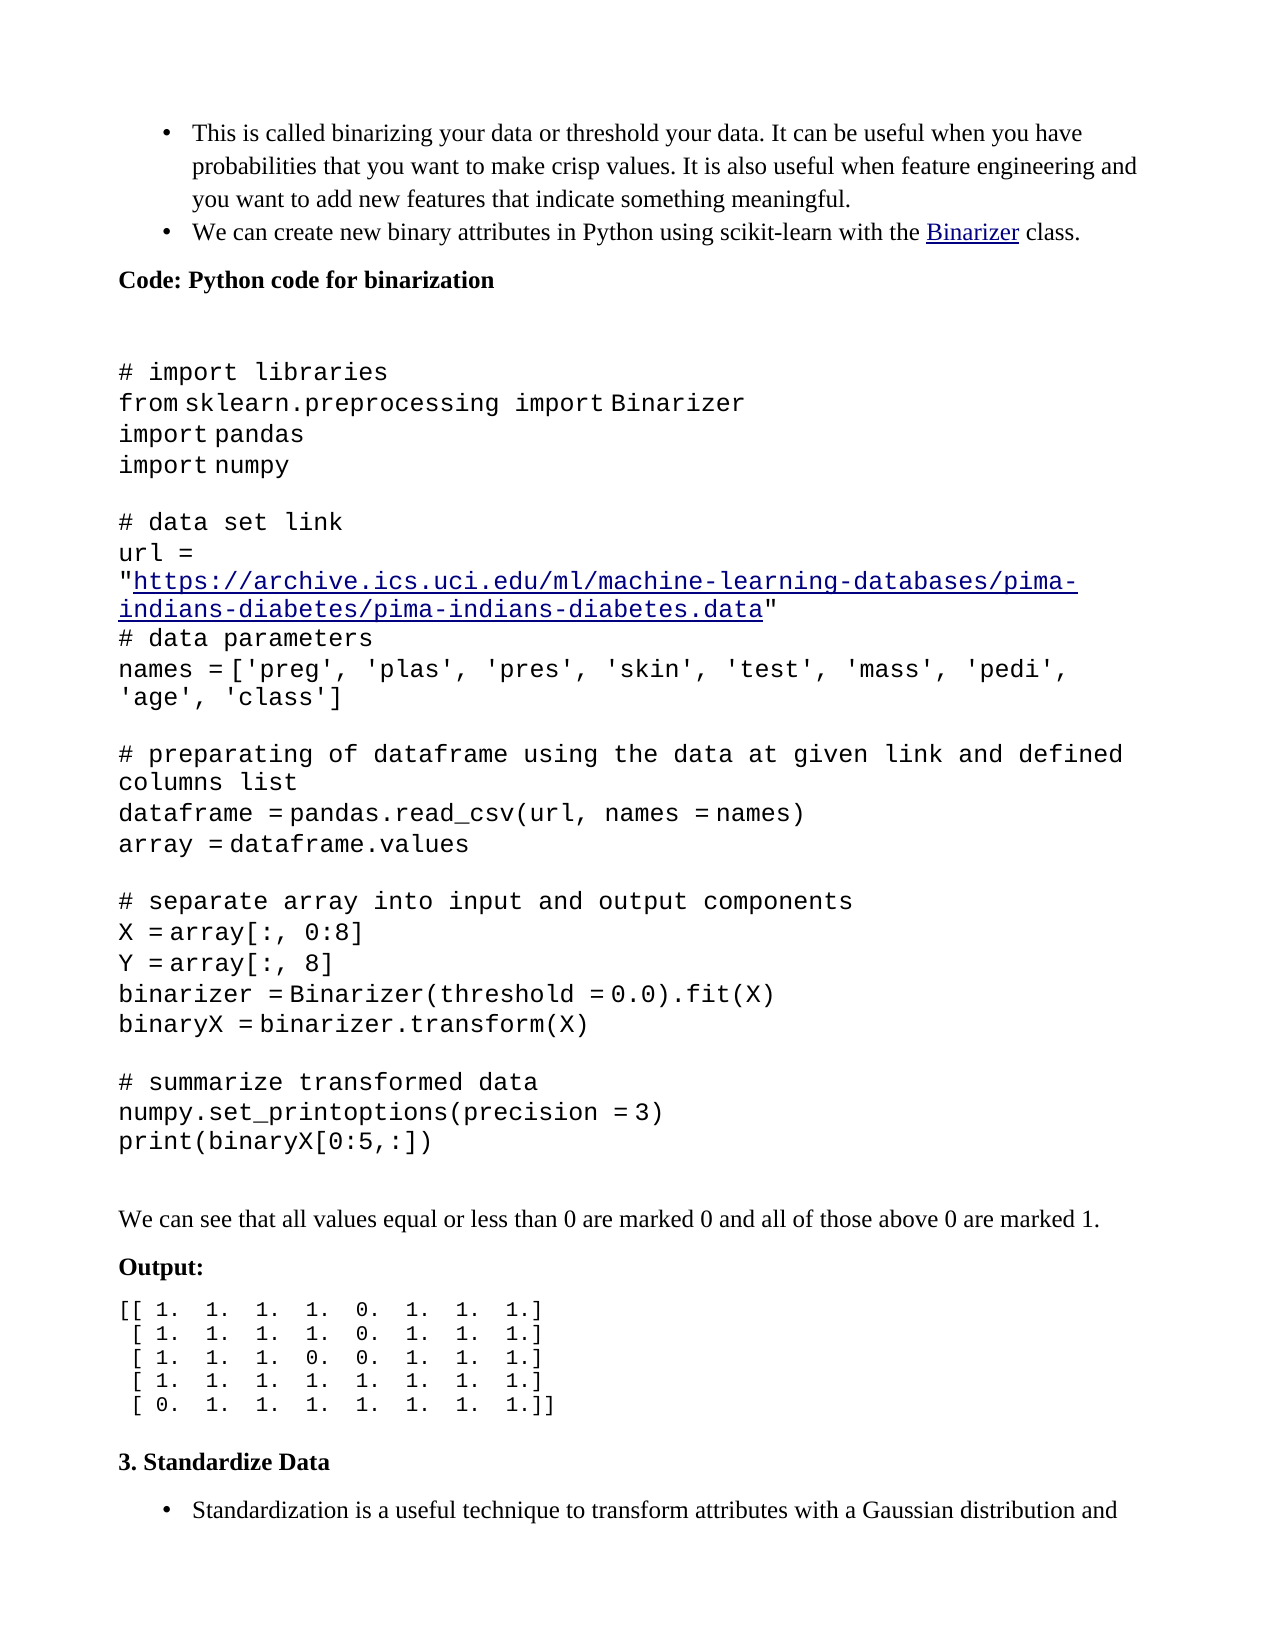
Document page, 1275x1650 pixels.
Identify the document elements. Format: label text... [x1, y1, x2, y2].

text [ 0. 1. 1. 1. 1. 1. 1. 1.]] [118, 1394, 1157, 1418]
text Code: Python code for binarization [118, 265, 1157, 293]
list Standardization is a useful technique to transform attributes with a Gaussian distribution and [162, 1495, 1157, 1523]
text 3. Standardize Data [118, 1447, 1157, 1476]
text [ 1. 1. 1. 0. 0. 1. 1. 1.] [118, 1347, 1157, 1370]
list This is called binarizing your data or threshold your data. It can be useful when you have probabilities that you want to make crisp values. It is also useful when feature engineering and you want to add new features that indicate something meaningful. [162, 118, 1157, 213]
text [ 1. 1. 1. 1. 0. 1. 1. 1.] [118, 1323, 1157, 1347]
table_header # import libraries from sklearn.preprocessing import Binarizer import pandas import numpy # data set link url = "https://archive.ics.uci.edu/ml/machine-learning-databases/pima-indians-diabetes/pima-indians-diabetes.data" # data parameters names = ['preg', 'plas', 'pres', 'skin', 'test', 'mass', 'pedi', 'age', 'class'] # preparating of dataframe using the data at given link and defined columns list dataframe = pandas.read_csv(url, names = names) array = dataframe.values # separate array into input and output components X = array[:, 0:8] Y = array[:, 8] binarizer = Binarizer(threshold = 0.0).fit(X) binaryX = binarizer.transform(X) # summarize transformed data numpy.set_printoptions(precision = 3) print(binaryX[0:5,:]) [118, 360, 1157, 1157]
text We can see that all values equal or less than 0 are marked 0 and all of those above 0 are marked 1. [118, 1204, 1157, 1233]
list We can create new binary attributes in Python using scikit-learn with the Binarizer class. [162, 217, 1157, 246]
text [[ 1. 1. 1. 1. 0. 1. 1. 1.] [118, 1299, 1157, 1323]
text [ 1. 1. 1. 1. 1. 1. 1. 1.] [118, 1370, 1157, 1394]
text Output: [118, 1252, 1157, 1281]
